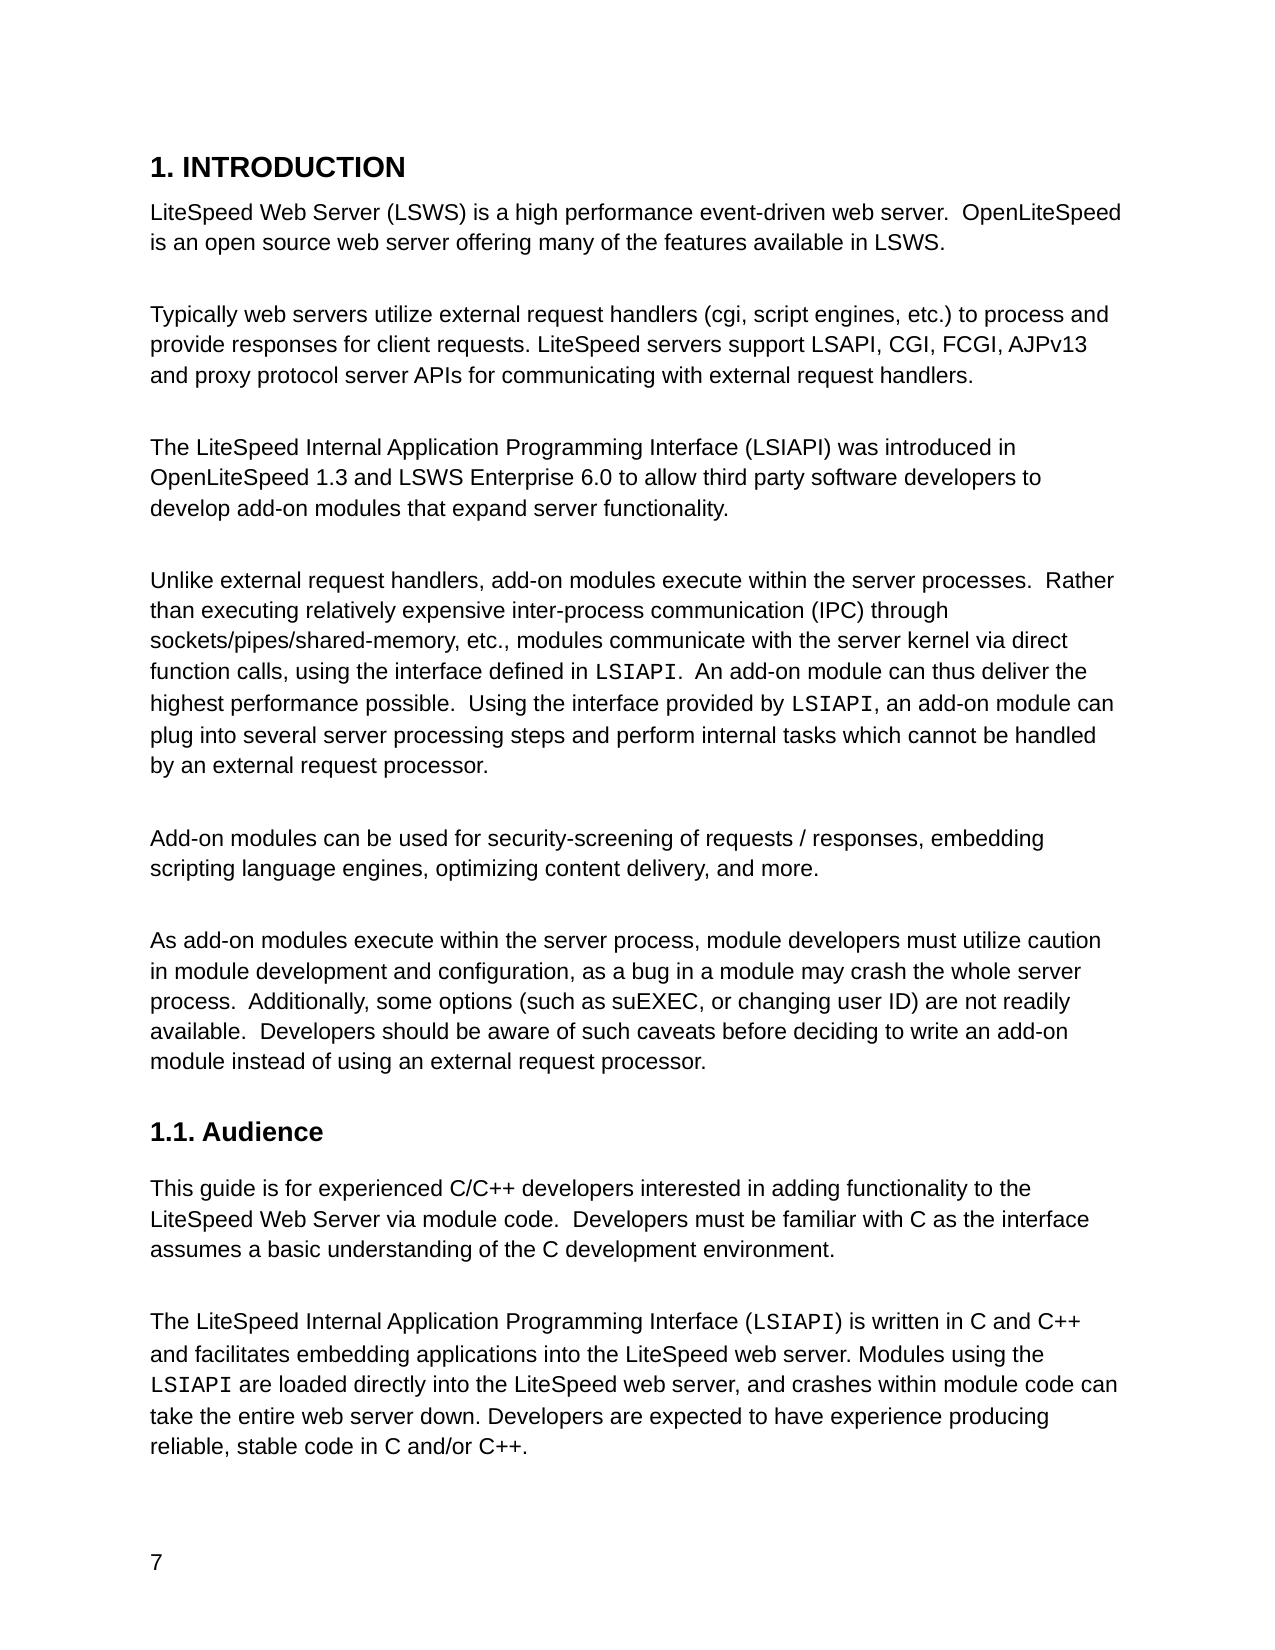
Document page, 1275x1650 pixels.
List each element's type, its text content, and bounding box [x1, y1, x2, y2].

text The LiteSpeed Internal Application Programming Interface (LSIAPI) was introduced in OpenLiteSpeed 1.3 and LSWS Enterprise 6.0 to allow third party software developers to develop add-on modules that expand server functionality. [150, 434, 1125, 521]
subtitle 1. INTRODUCTION [150, 150, 1125, 183]
subtitle 1.1. Audience [150, 1116, 1125, 1147]
text Add-on modules can be used for security-screening of requests / responses, embedding scripting language engines, optimizing content delivery, and more. [150, 825, 1125, 881]
text Typically web servers utilize external request handlers (cgi, script engines, etc.) to process and provide responses for client requests. LiteSpeed servers support LSAPI, CGI, FCGI, AJPv13 and proxy protocol server APIs for communicating with external request handlers. [150, 301, 1125, 388]
text LiteSpeed Web Server (LSWS) is a high performance event-driven web server. OpenLiteSpeed is an open source web server offering many of the features available in LSWS. [150, 198, 1125, 255]
text As add-on modules execute within the server process, module developers must utilize caution in module development and configuration, as a bug in a module may crash the whole server process. Additionally, some options (such as suEXEC, or changing user ID) are not readily available. Developers should be aware of such caveats before deciding to write an add-on module instead of using an external request processor. [150, 927, 1125, 1075]
text Unlike external request handlers, add-on modules execute within the server processes. Rather than executing relatively expensive inter-process communication (IPC) through sockets/pipes/shared-memory, etc., modules communicate with the server kernel via direct function calls, using the interface defined in LSIAPI. An add-on module can thus deliver the highest performance possible. Using the interface provided by LSIAPI, an add-on module can plug into several server processing steps and perform internal tasks which cannot be handled by an external request processor. [150, 567, 1125, 779]
text The LiteSpeed Internal Application Programming Interface (LSIAPI) is written in C and C++ and facilitates embedding applications into the LiteSpeed web server. Modules using the LSIAPI are loaded directly into the LiteSpeed web server, and crashes within module code can take the entire web server down. Developers are expected to have experience producing reliable, stable code in C and/or C++. [150, 1308, 1125, 1459]
text This guide is for experienced C/C++ developers interested in adding functionality to the LiteSpeed Web Server via module code. Developers must be familiar with C as the interface assumes a basic understanding of the C development environment. [150, 1175, 1125, 1262]
